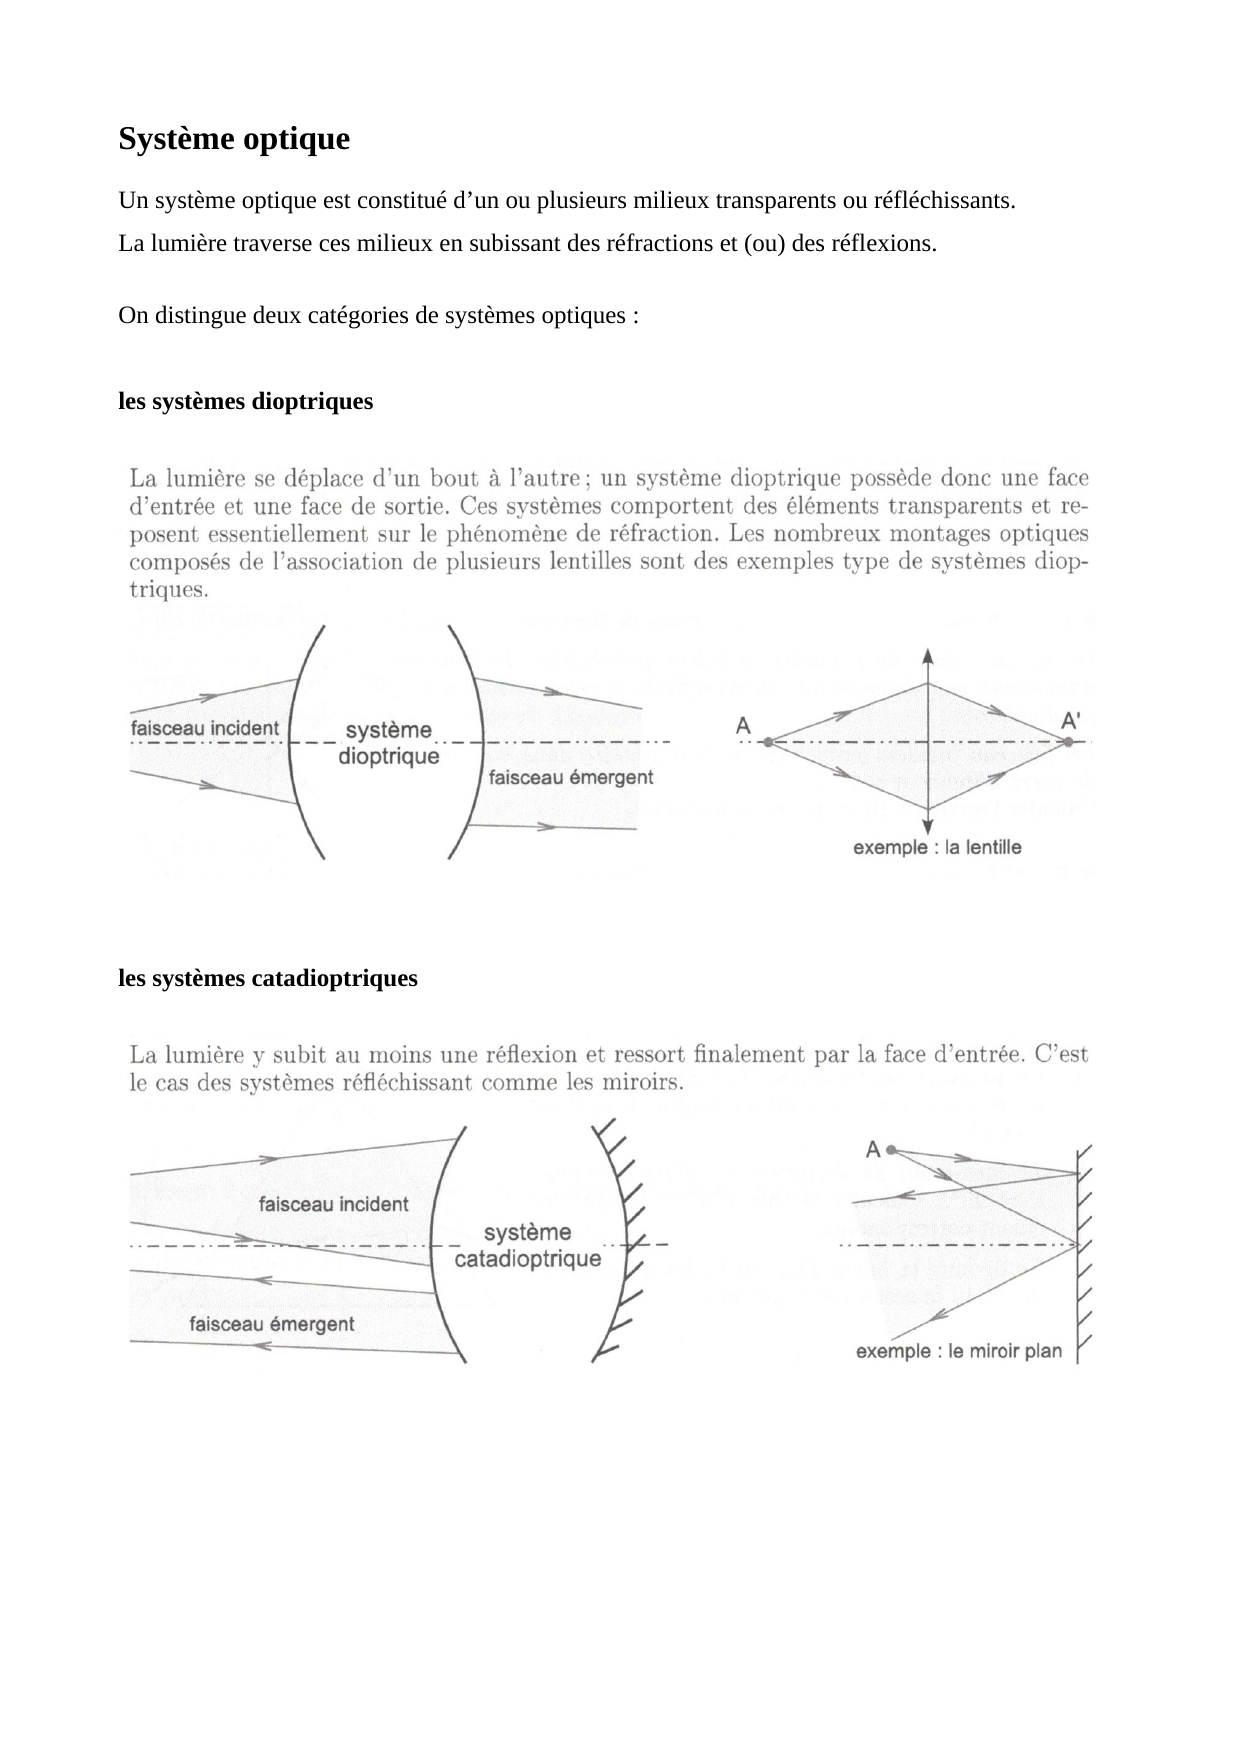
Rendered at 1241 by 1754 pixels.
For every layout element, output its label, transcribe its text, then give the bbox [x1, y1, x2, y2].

text Un système optique est constitué d’un ou plusieurs milieux transparents ou réfléchissants. [118, 185, 1122, 214]
text les systèmes catadioptriques [118, 963, 1122, 992]
text La lumière traverse ces milieux en subissant des réfractions et (ou) des réflexions. [118, 228, 1122, 257]
text On distingue deux catégories de systèmes optiques : [118, 300, 1122, 329]
text les systèmes dioptriques [118, 386, 1122, 415]
text Système optique [118, 118, 1122, 156]
